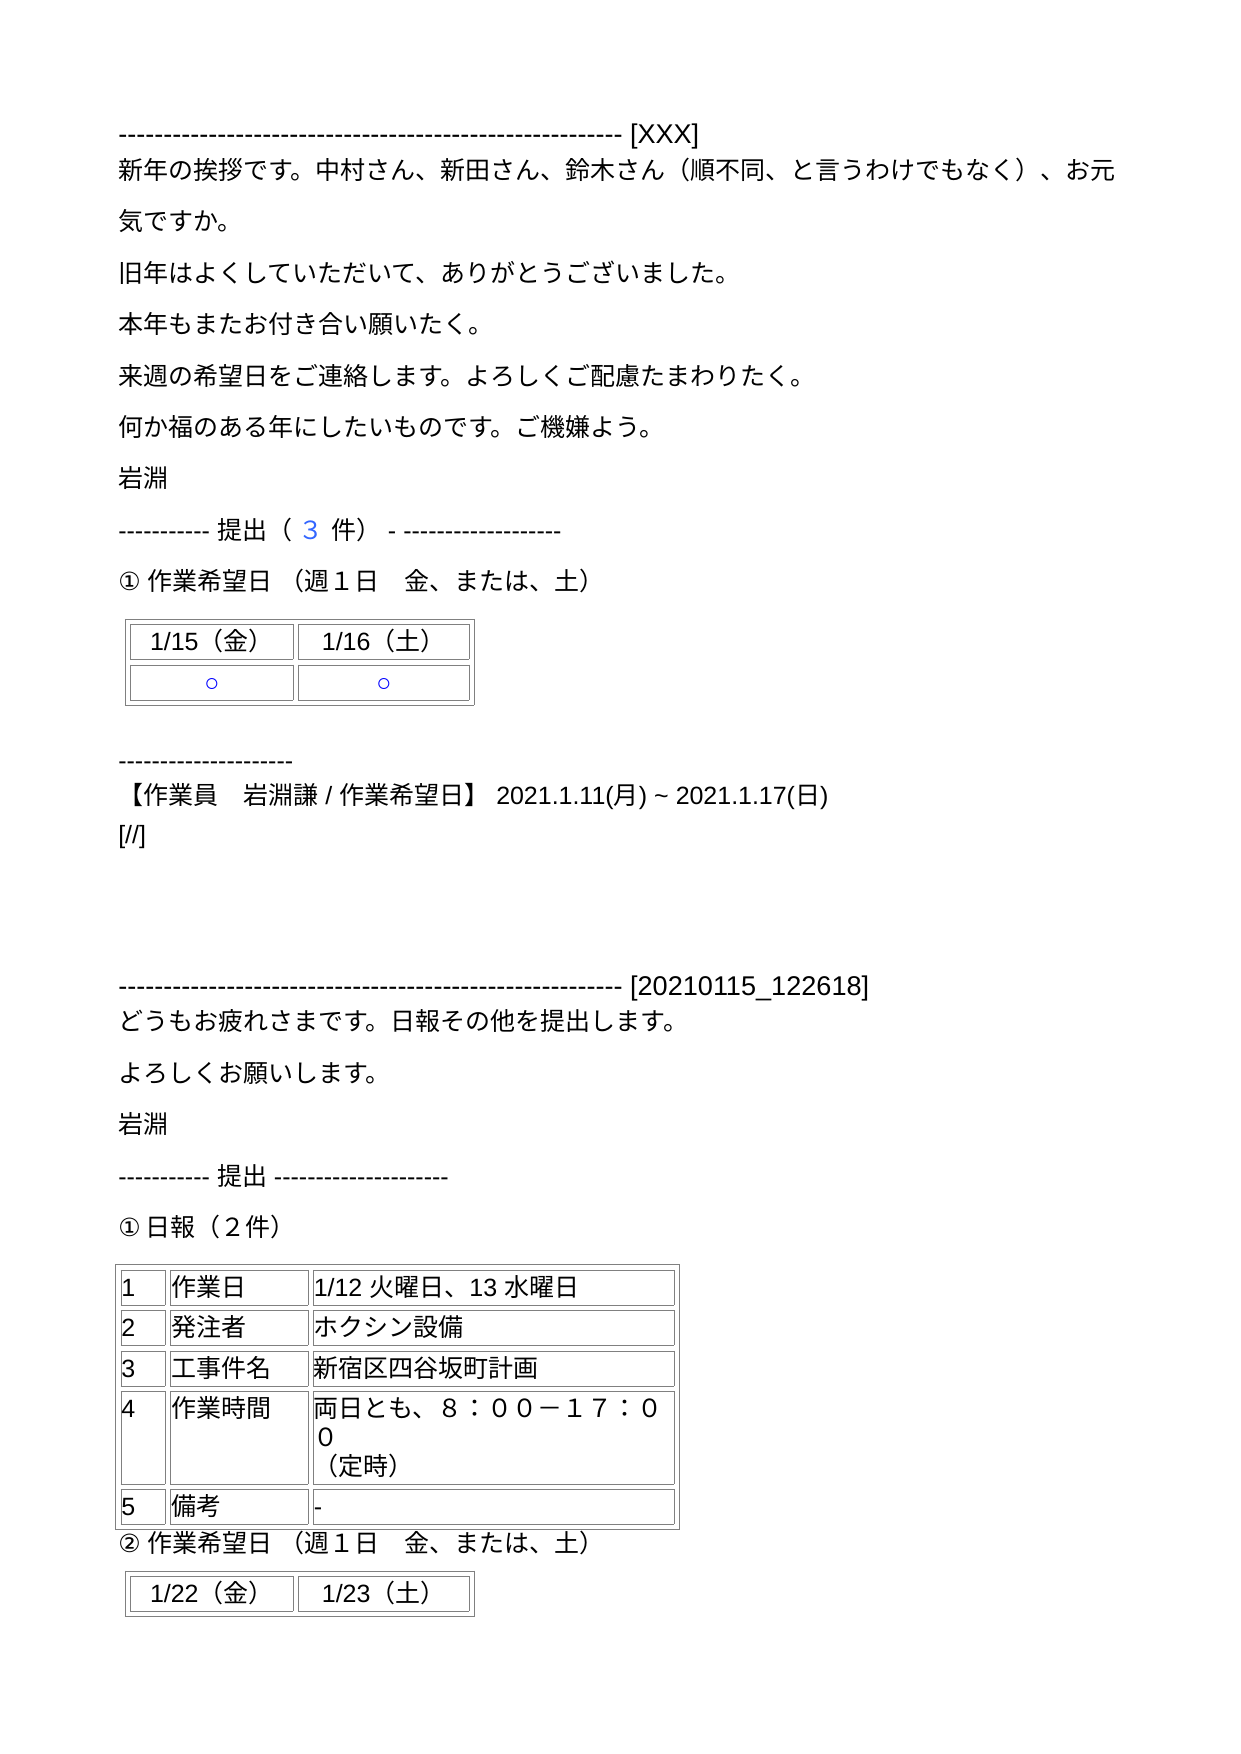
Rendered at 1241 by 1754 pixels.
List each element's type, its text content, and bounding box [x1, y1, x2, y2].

table_cell ○ [296, 659, 471, 699]
table_cell 備考 [168, 1484, 310, 1524]
table_header 1/16（土） [296, 620, 471, 659]
table_header 1 [118, 1265, 168, 1305]
text ① 作業希望日 （週１日 金、または、土） [118, 567, 1122, 596]
table_cell 3 [118, 1345, 168, 1386]
text 来週の希望日をご連絡します。よろしくご配慮たまわりたく。 [118, 361, 1122, 390]
table_cell ホクシン設備 [310, 1305, 677, 1345]
text 【作業員 岩淵謙 / 作業希望日】 2021.1.11(月) ~ 2021.1.17(日) [118, 781, 1122, 809]
text 旧年はよくしていただいて、ありがとうございました。 [118, 258, 1122, 287]
table_header 1/22（金） [128, 1572, 296, 1611]
table_cell 発注者 [168, 1305, 310, 1345]
table_cell 2 [118, 1305, 168, 1345]
table_cell ○ [128, 659, 296, 699]
text -------------------------------------------------------- [20210115_122618] [118, 969, 1122, 1001]
text ----------- 提出（ ３ 件） - ------------------- [118, 516, 1122, 544]
table_cell 新宿区四谷坂町計画 [310, 1345, 677, 1386]
table_cell 4 [118, 1386, 168, 1483]
text ② 作業希望日 （週１日 金、または、土） [118, 1529, 1122, 1558]
table_header 1/15（金） [128, 620, 296, 659]
table_cell 5 [118, 1484, 168, 1524]
text 本年もまたお付き合い願いたく。 [118, 310, 1122, 339]
table_header 1/23（土） [296, 1572, 471, 1611]
text 何か福のある年にしたいものです。ご機嫌よう。 [118, 413, 1122, 442]
text -------------------------------------------------------- [XXX] [118, 118, 1122, 149]
text ----------- 提出 --------------------- [118, 1161, 1122, 1190]
text --------------------- [118, 746, 1122, 775]
text [//] [118, 820, 1122, 849]
table_cell 工事件名 [168, 1345, 310, 1386]
text よろしくお願いします。 [118, 1058, 1122, 1087]
text 岩淵 [118, 464, 1122, 493]
text どうもお疲れさまです。日報その他を提出します。 [118, 1007, 1122, 1036]
text 新年の挨拶です。中村さん、新田さん、鈴木さん（順不同、と言うわけでもなく）、お元気ですか。 [118, 156, 1122, 236]
text ①日報（２件） [118, 1213, 1122, 1242]
text 岩淵 [118, 1110, 1122, 1139]
table_cell - [314, 1490, 674, 1524]
table_header 1/12 火曜日、13 水曜日 [310, 1265, 677, 1305]
table_cell 両日とも、８：００－１７：００ （定時） [310, 1386, 677, 1483]
table_cell 作業時間 [168, 1386, 310, 1483]
table_cell - [310, 1484, 677, 1524]
table_header 作業日 [168, 1265, 310, 1305]
